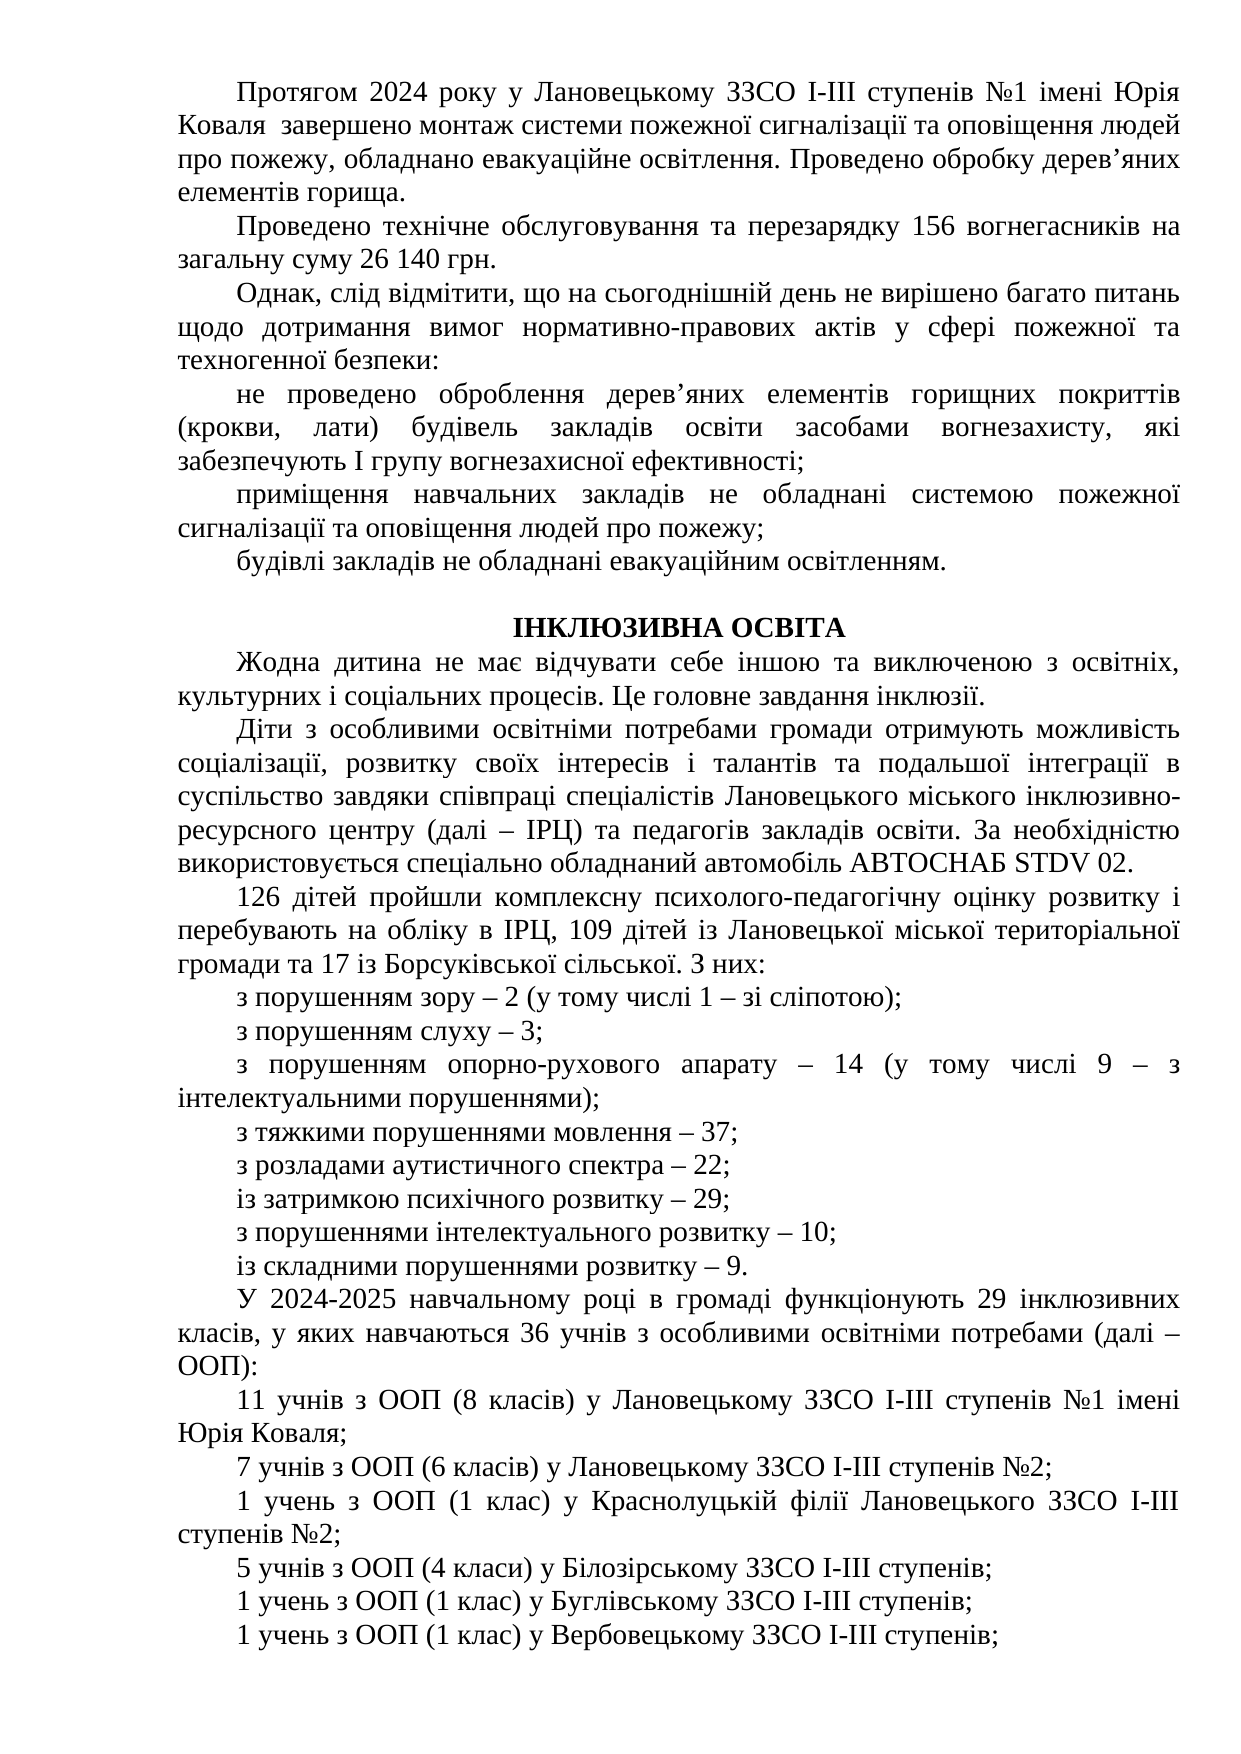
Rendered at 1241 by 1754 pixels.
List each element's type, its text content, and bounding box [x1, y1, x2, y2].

text 5 учнів з ООП (4 класи) у Білозірському ЗЗСО І-ІІІ ступенів; [177, 1550, 1181, 1583]
text 126 дітей пройшли комплексну психолого-педагогічну оцінку розвитку і перебувають на обліку в ІРЦ, 109 дітей із Лановецької міської територіальної громади та 17 із Борсуківської сільської. З них: [177, 879, 1181, 979]
text 1 учень з ООП (1 клас) у Краснолуцькій філії Лановецького ЗЗСО І-ІІІ ступенів №2; [177, 1483, 1181, 1550]
text 1 учень з ООП (1 клас) у Буглівському ЗЗСО І-ІІІ ступенів; [177, 1583, 1181, 1617]
text 7 учнів з ООП (6 класів) у Лановецькому ЗЗСО І-ІІІ ступенів №2; [177, 1449, 1181, 1483]
text Однак, слід відмітити, що на сьогоднішній день не вирішено багато питань щодо дотримання вимог нормативно-правових актів у сфері пожежної та техногенної безпеки: [177, 275, 1181, 376]
text Жодна дитина не має відчувати себе іншою та виключеною з освітніх, культурних і соціальних процесів. Це головне завдання інклюзії. [177, 644, 1181, 711]
text Протягом 2024 року у Лановецькому ЗЗСО І-ІІІ ступенів №1 імені Юрія Коваля завершено монтаж системи пожежної сигналізації та оповіщення людей про пожежу, обладнано евакуаційне освітлення. Проведено обробку дерев’яних елементів горища. [177, 74, 1181, 208]
text 1 учень з ООП (1 клас) у Вербовецькому ЗЗСО І-ІІІ ступенів; [177, 1617, 1181, 1650]
text з порушенням опорно-рухового апарату – 14 (у тому числі 9 – з інтелектуальними порушеннями); [177, 1047, 1181, 1114]
text Діти з особливими освітніми потребами громади отримують можливість соціалізації, розвитку своїх інтересів і талантів та подальшої інтеграції в суспільство завдяки співпраці спеціалістів Лановецького міського інклюзивно-ресурсного центру (далі – ІРЦ) та педагогів закладів освіти. За необхідністю використовується спеціально обладнаний автомобіль АВТОСНАБ STDV 02. [177, 711, 1181, 879]
text із затримкою психічного розвитку – 29; [177, 1181, 1181, 1214]
text не проведено оброблення дерев’яних елементів горищних покриттів (крокви, лати) будівель закладів освіти засобами вогнезахисту, які забезпечують І групу вогнезахисної ефективності; [177, 376, 1181, 476]
text із складними порушеннями розвитку – 9. [177, 1248, 1181, 1281]
text з тяжкими порушеннями мовлення – 37; [177, 1114, 1181, 1147]
text приміщення навчальних закладів не обладнані системою пожежної сигналізації та оповіщення людей про пожежу; [177, 476, 1181, 543]
text Проведено технічне обслуговування та перезарядку 156 вогнегасників на загальну суму 26 140 грн. [177, 208, 1181, 275]
text будівлі закладів не обладнані евакуаційним освітленням. [177, 543, 1181, 577]
text з порушенням слуху – 3; [177, 1013, 1181, 1047]
text з порушенням зору – 2 (у тому числі 1 – зі сліпотою); [177, 979, 1181, 1013]
text з розладами аутистичного спектра – 22; [177, 1147, 1181, 1181]
text з порушеннями інтелектуального розвитку – 10; [177, 1214, 1181, 1248]
text У 2024-2025 навчальному році в громаді функціонують 29 інклюзивних класів, у яких навчаються 36 учнів з особливими освітніми потребами (далі – ООП): [177, 1281, 1181, 1382]
text іНКЛЮЗИВНА ОСВІТА [177, 611, 1181, 644]
text 11 учнів з ООП (8 класів) у Лановецькому ЗЗСО І-ІІІ ступенів №1 імені Юрія Коваля; [177, 1382, 1181, 1449]
